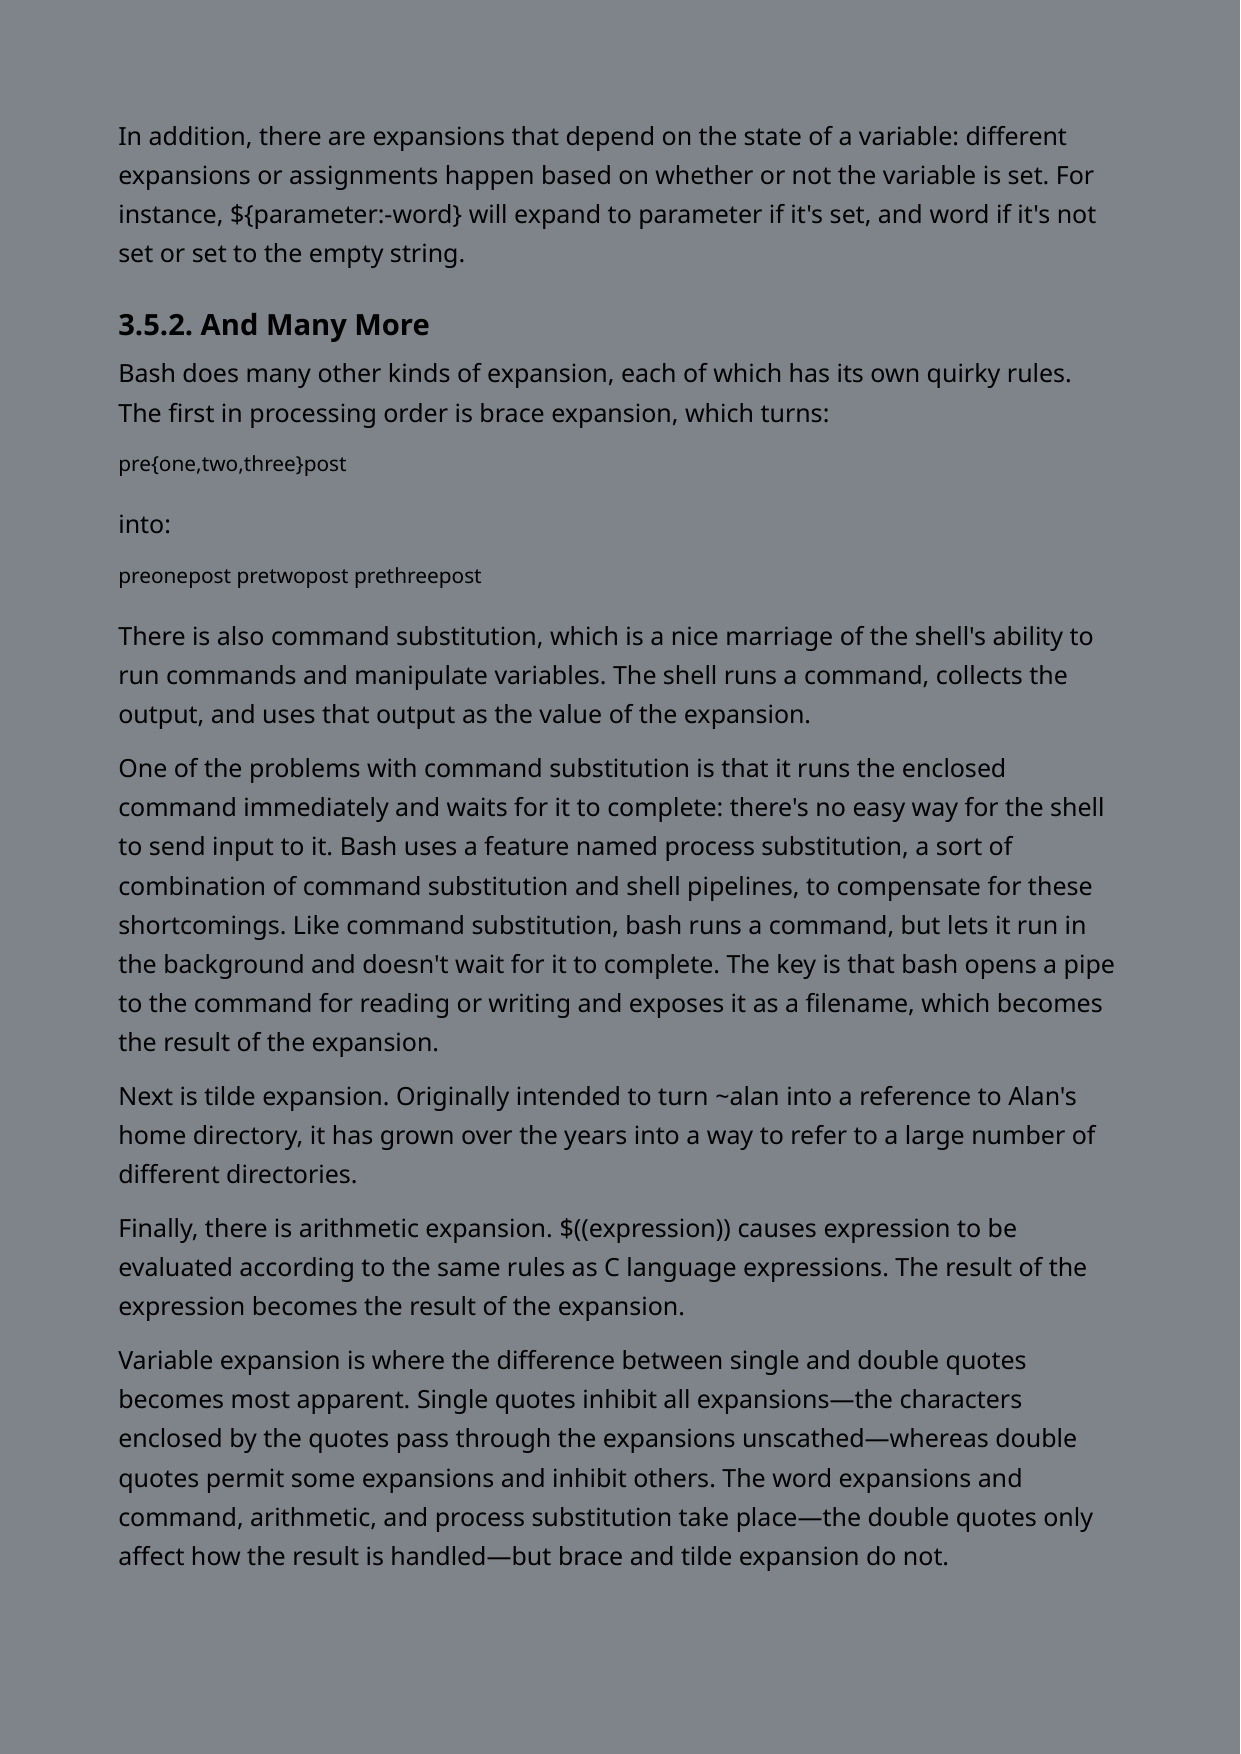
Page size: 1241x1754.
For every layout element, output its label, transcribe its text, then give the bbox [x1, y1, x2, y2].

text into: [118, 507, 1122, 541]
text Bash does many other kinds of expansion, each of which has its own quirky rules. The first in processing order is brace expansion, which turns: [118, 356, 1122, 429]
text Finally, there is arithmetic expansion. $((expression)) causes expression to be evaluated according to the same rules as C language expressions. The result of the expression becomes the result of the expansion. [118, 1211, 1122, 1323]
text pre{one,two,three}post [118, 449, 1122, 477]
text In addition, there are expansions that depend on the state of a variable: different expansions or assignments happen based on whether or not the variable is set. For instance, ${parameter:-word} will expand to parameter if it's set, and word if it's not set or set to the empty string. [118, 118, 1122, 270]
text One of the problems with command substitution is that it runs the enclosed command immediately and waits for it to complete: there's no easy way for the shell to send input to it. Bash uses a feature named process substitution, a sort of combination of command substitution and shell pipelines, to compensate for these shortcomings. Like command substitution, bash runs a command, but lets it run in the background and doesn't wait for it to complete. The key is that bash opens a pipe to the command for reading or writing and exposes it as a filename, which becomes the result of the expansion. [118, 751, 1122, 1059]
text Variable expansion is where the difference between single and double quotes becomes most apparent. Single quotes inhibit all expansions—the characters enclosed by the quotes pass through the expansions unscathed—whereas double quotes permit some expansions and inhibit others. The word expansions and command, arithmetic, and process substitution take place—the double quotes only affect how the result is handled—but brace and tilde expansion do not. [118, 1343, 1122, 1573]
text preonepost pretwopost prethreepost [118, 561, 1122, 589]
text There is also command substitution, which is a nice marriage of the shell's ability to run commands and manipulate variables. The shell runs a command, collects the output, and uses that output as the value of the expansion. [118, 619, 1122, 731]
text Next is tilde expansion. Originally intended to turn ~alan into a reference to Alan's home directory, it has grown over the years into a way to refer to a large number of different directories. [118, 1079, 1122, 1191]
subtitle 3.5.2. And Many More [118, 304, 1122, 344]
